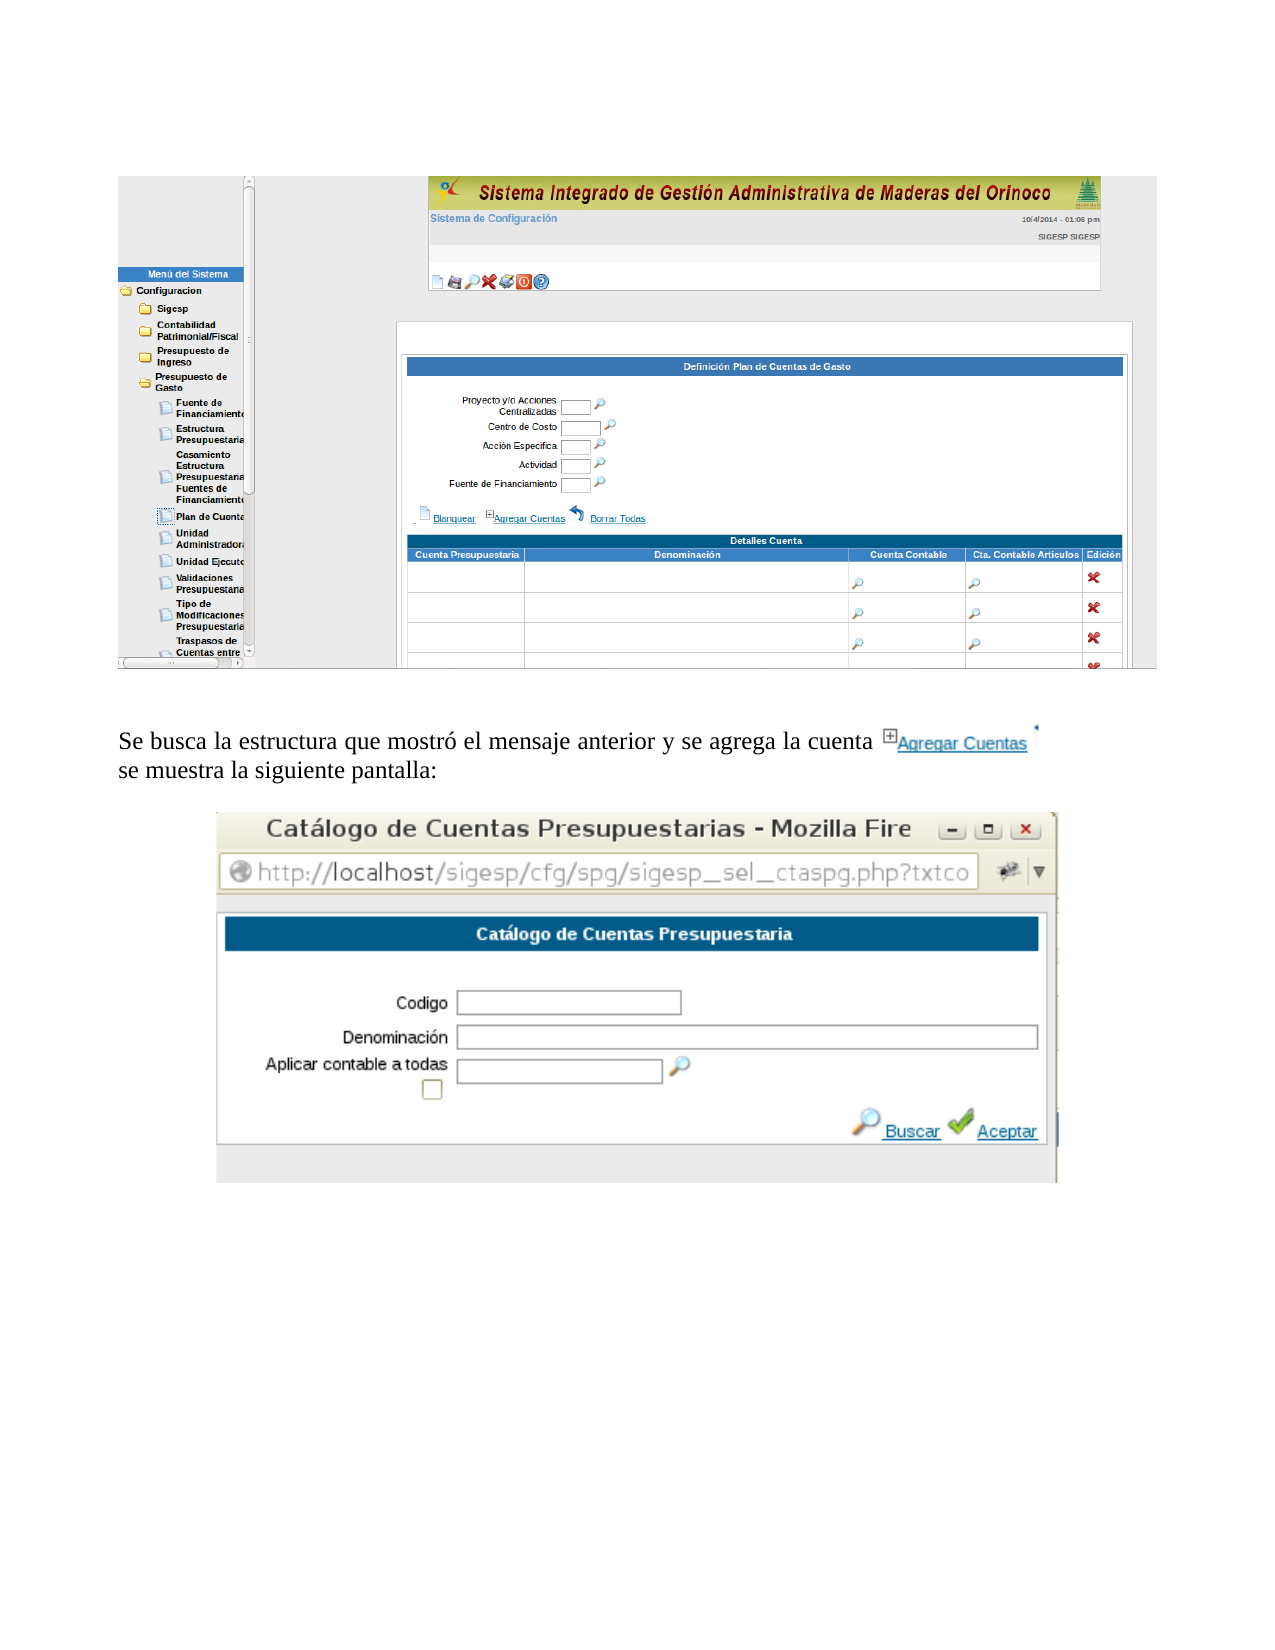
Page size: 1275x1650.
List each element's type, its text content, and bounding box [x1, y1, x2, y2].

picture [874, 721, 1039, 769]
picture [216, 812, 1059, 1183]
text Se busca la estructura que mostró el mensaje anterior y se agrega la cuenta se muestra la siguiente pantalla: [118, 726, 1157, 784]
picture [118, 176, 1157, 669]
